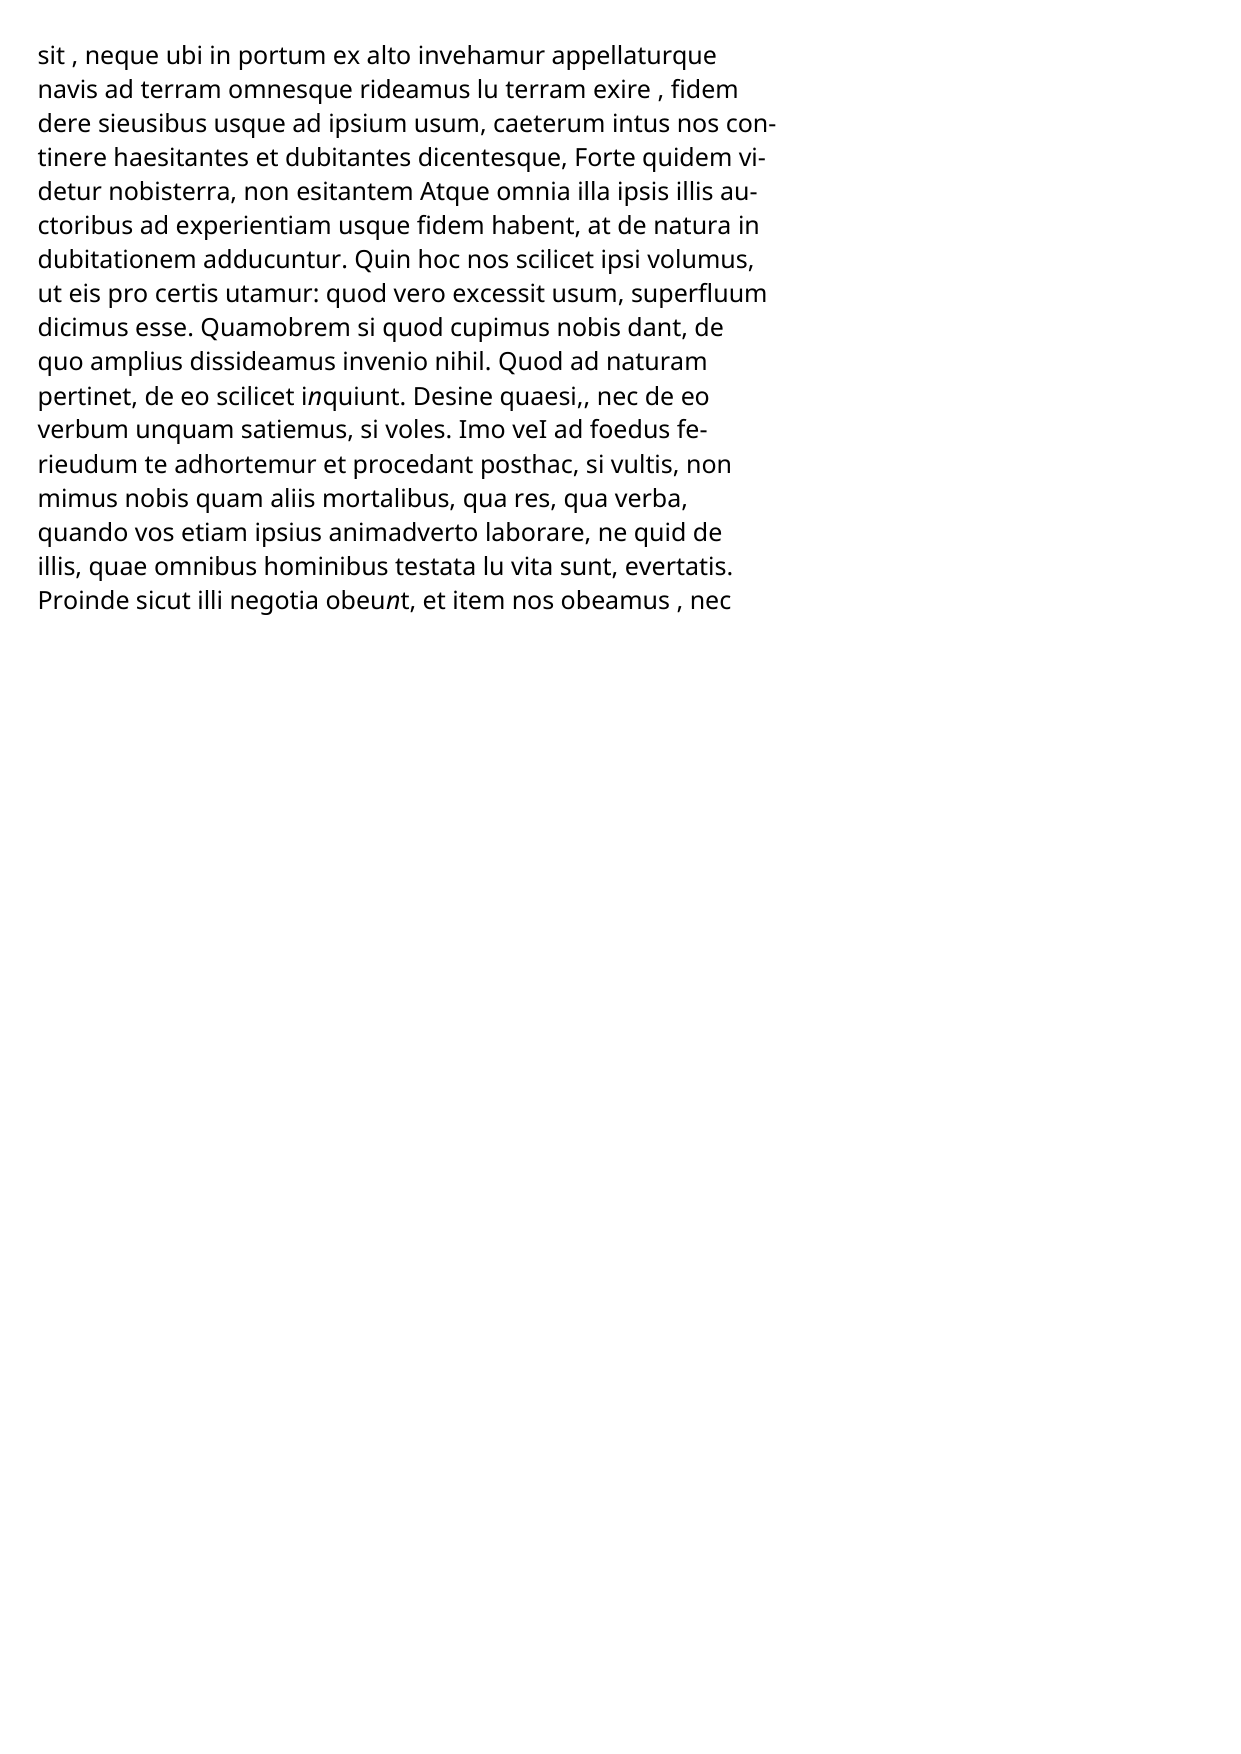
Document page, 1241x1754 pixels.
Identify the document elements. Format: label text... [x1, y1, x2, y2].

text sit , neque ubi in portum ex alto invehamur appellaturque navis ad terram omnesque rideamus lu terram exire , fidem dere sieusibus usque ad ipsium usum, caeterum intus nos con- tinere haesitantes et dubitantes dicentesque, Forte quidem vi- detur nobisterra, non esitantem Atque omnia illa ipsis illis au- ctoribus ad experientiam usque fidem habent, at de natura in dubitationem adducuntur. Quin hoc nos scilicet ipsi volumus, ut eis pro certis utamur: quod vero excessit usum, superfluum dicimus esse. Quamobrem si quod cupimus nobis dant, de quo amplius dissideamus invenio nihil. Quod ad naturam pertinet, de eo scilicet inquiunt. Desine quaesi,, nec de eo verbum unquam satiemus, si voles. Imo veI ad foedus fe- rieudum te adhortemur et procedant posthac, si vultis, non mimus nobis quam aliis mortalibus, qua res, qua verba, quando vos etiam ipsius animadverto laborare, ne quid de illis, quae omnibus hominibus testata lu vita sunt, evertatis. Proinde sicut illi negotia obeunt, et item nos obeamus , nec [37, 37, 1203, 617]
